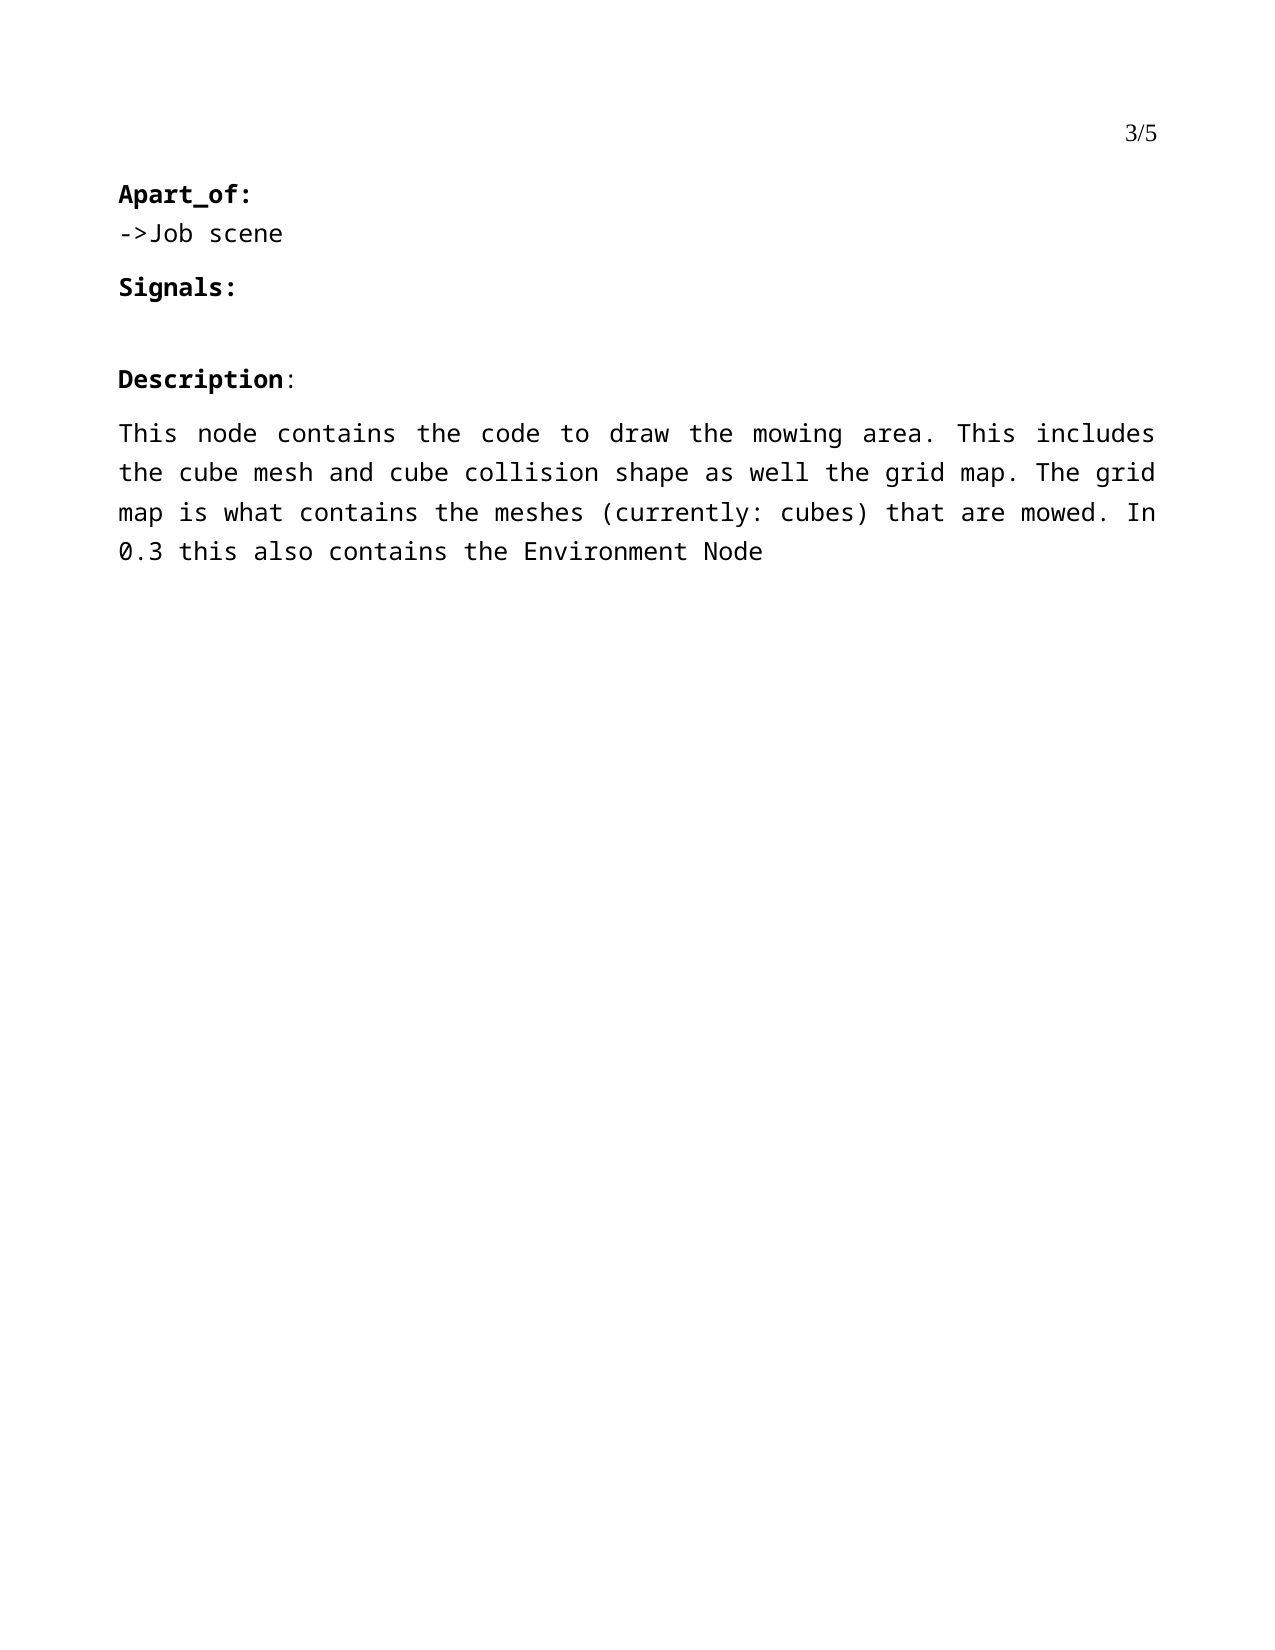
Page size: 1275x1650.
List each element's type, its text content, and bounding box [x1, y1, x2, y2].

text Description: [118, 362, 1157, 396]
text Apart_of: ->Job scene [118, 176, 1157, 249]
text This node contains the code to draw the mowing area. This includes the cube mesh and cube collision shape as well the grid map. The grid map is what contains the meshes (currently: cubes) that are mowed. In 0.3 this also contains the Environment Node [118, 416, 1157, 567]
text Signals: [118, 269, 1157, 342]
